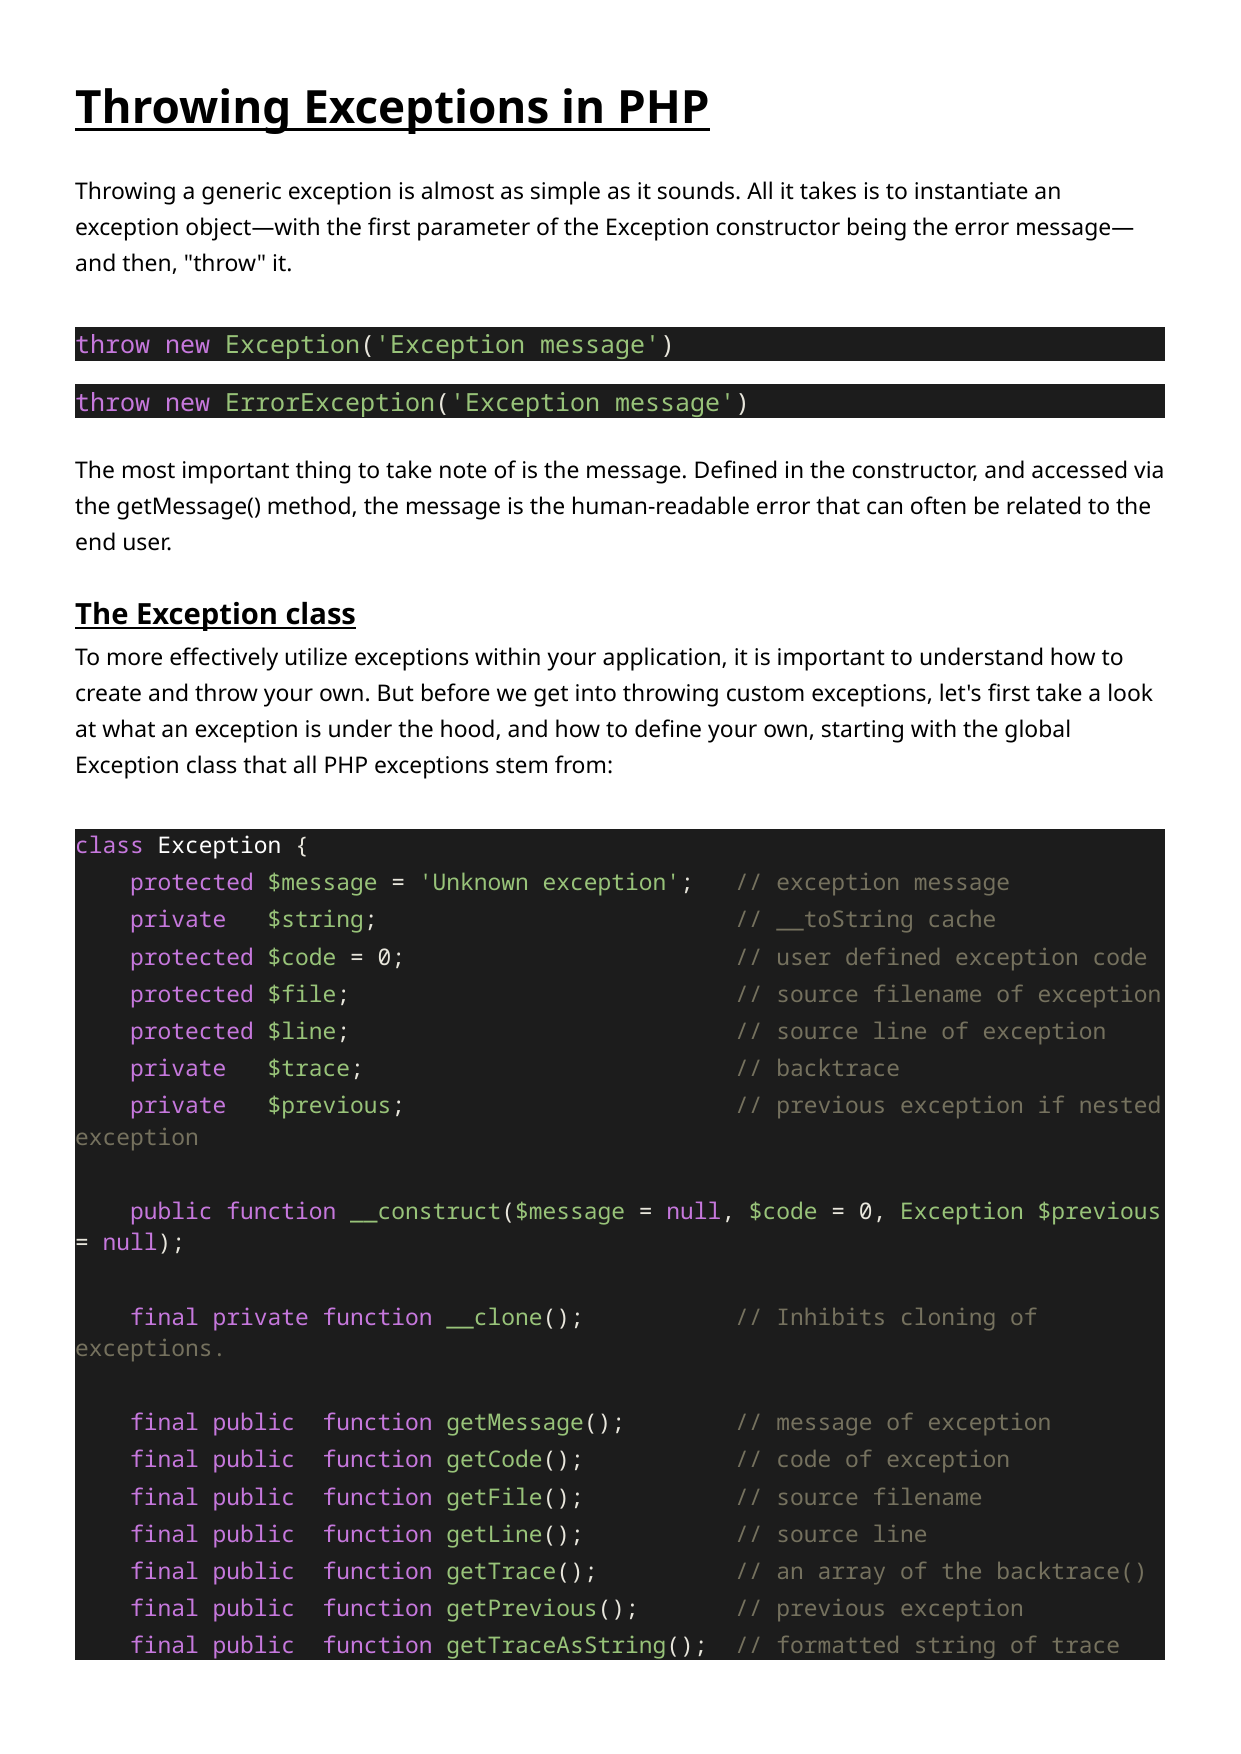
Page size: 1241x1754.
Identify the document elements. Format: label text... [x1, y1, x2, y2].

text To more effectively utilize exceptions within your application, it is important to understand how to create and throw your own. But before we get into throwing custom exceptions, let's first take a look at what an exception is under the hood, and how to define your own, starting with the global Exception class that all PHP exceptions stem from: [75, 641, 1165, 780]
text final public function getLine(); // source line [75, 1518, 1165, 1549]
text final public function getTraceAsString(); // formatted string of trace [75, 1629, 1165, 1660]
text protected $message = 'Unknown exception'; // exception message [75, 866, 1165, 897]
text The most important thing to take note of is the message. Defined in the constructor, and accessed via the getMessage() method, the message is the human-readable error that can often be related to the end user. [75, 454, 1165, 557]
text throw new Exception('Exception message') [75, 327, 1165, 361]
text private $trace; // backtrace [75, 1052, 1165, 1083]
subtitle The Exception class [75, 593, 1165, 633]
text protected $code = 0; // user defined exception code [75, 940, 1165, 972]
text final public function getFile(); // source filename [75, 1480, 1165, 1512]
subtitle Throwing Exceptions in PHP [75, 75, 1165, 137]
text Throwing a generic exception is almost as simple as it sounds. All it takes is to instantiate an exception object—with the first parameter of the Exception constructor being the error message—and then, "throw" it. [75, 175, 1165, 278]
text protected $file; // source filename of exception [75, 978, 1165, 1009]
text final public function getTrace(); // an array of the backtrace() [75, 1555, 1165, 1586]
text class Exception { [75, 829, 1165, 860]
text private $previous; // previous exception if nested exception [75, 1089, 1165, 1152]
text throw new ErrorException('Exception message') [75, 384, 1165, 418]
text final private function __clone(); // Inhibits cloning of exceptions. [75, 1300, 1165, 1363]
text final public function getMessage(); // message of exception [75, 1406, 1165, 1437]
text private $string; // __toString cache [75, 903, 1165, 934]
text public function __construct($message = null, $code = 0, Exception $previous = null); [75, 1195, 1165, 1257]
text final public function getPrevious(); // previous exception [75, 1592, 1165, 1623]
text final public function getCode(); // code of exception [75, 1443, 1165, 1474]
text protected $line; // source line of exception [75, 1015, 1165, 1046]
